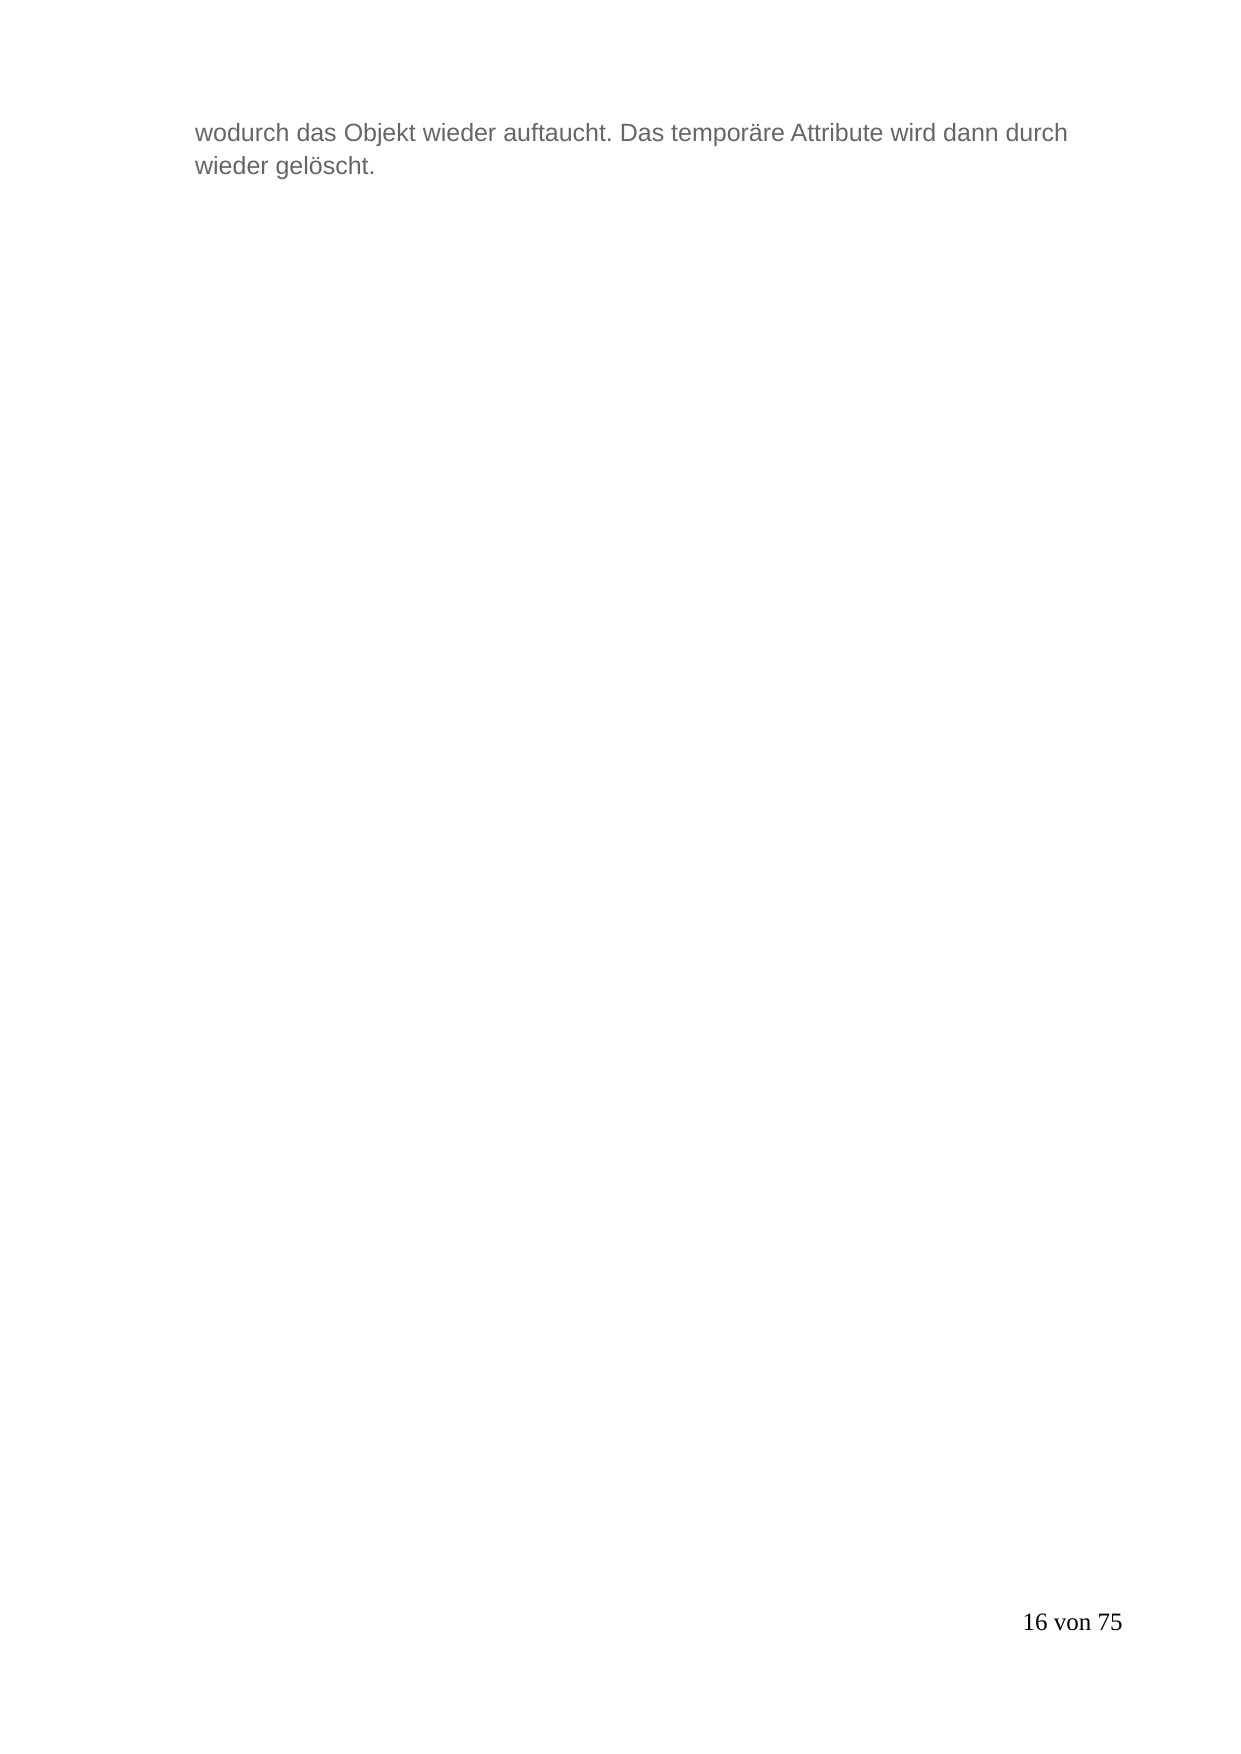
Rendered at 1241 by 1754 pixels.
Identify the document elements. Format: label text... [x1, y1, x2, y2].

text wodurch das Objekt wieder auftaucht. Das temporäre Attribute wird dann durch wieder gelöscht. [195, 118, 1122, 180]
